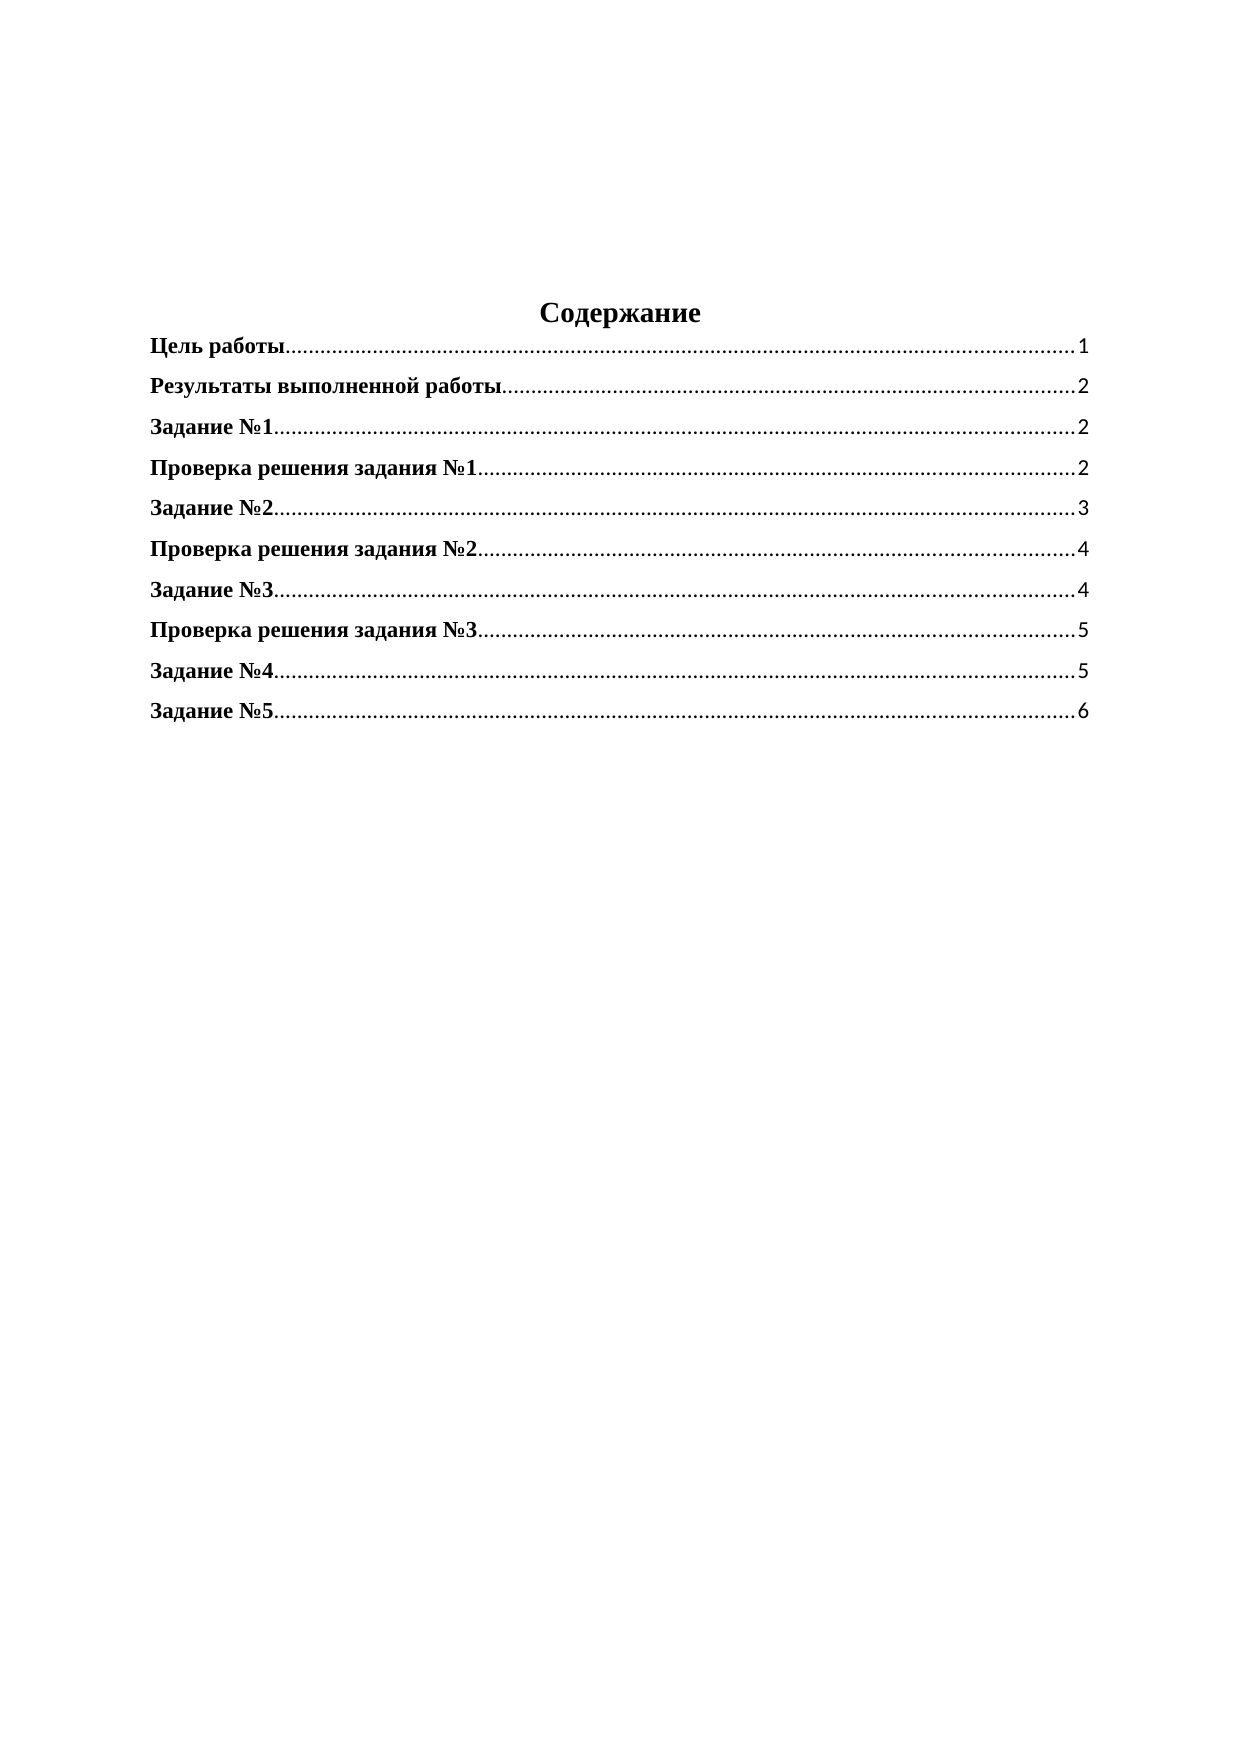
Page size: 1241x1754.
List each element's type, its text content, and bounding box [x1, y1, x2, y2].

text Задание №5 6 [150, 697, 1090, 725]
text Задание №3 4 [150, 575, 1090, 603]
text Проверка решения задания №1 2 [150, 453, 1090, 481]
subtitle Содержание [150, 295, 1090, 328]
text Задание №2 3 [150, 493, 1090, 522]
text Задание №1 2 [150, 412, 1090, 440]
text Результаты выполненной работы 2 [150, 372, 1090, 400]
text Проверка решения задания №3 5 [150, 615, 1090, 643]
text Цель работы 1 [150, 331, 1090, 359]
text Проверка решения задания №2 4 [150, 534, 1090, 562]
text Задание №4 5 [150, 656, 1090, 684]
